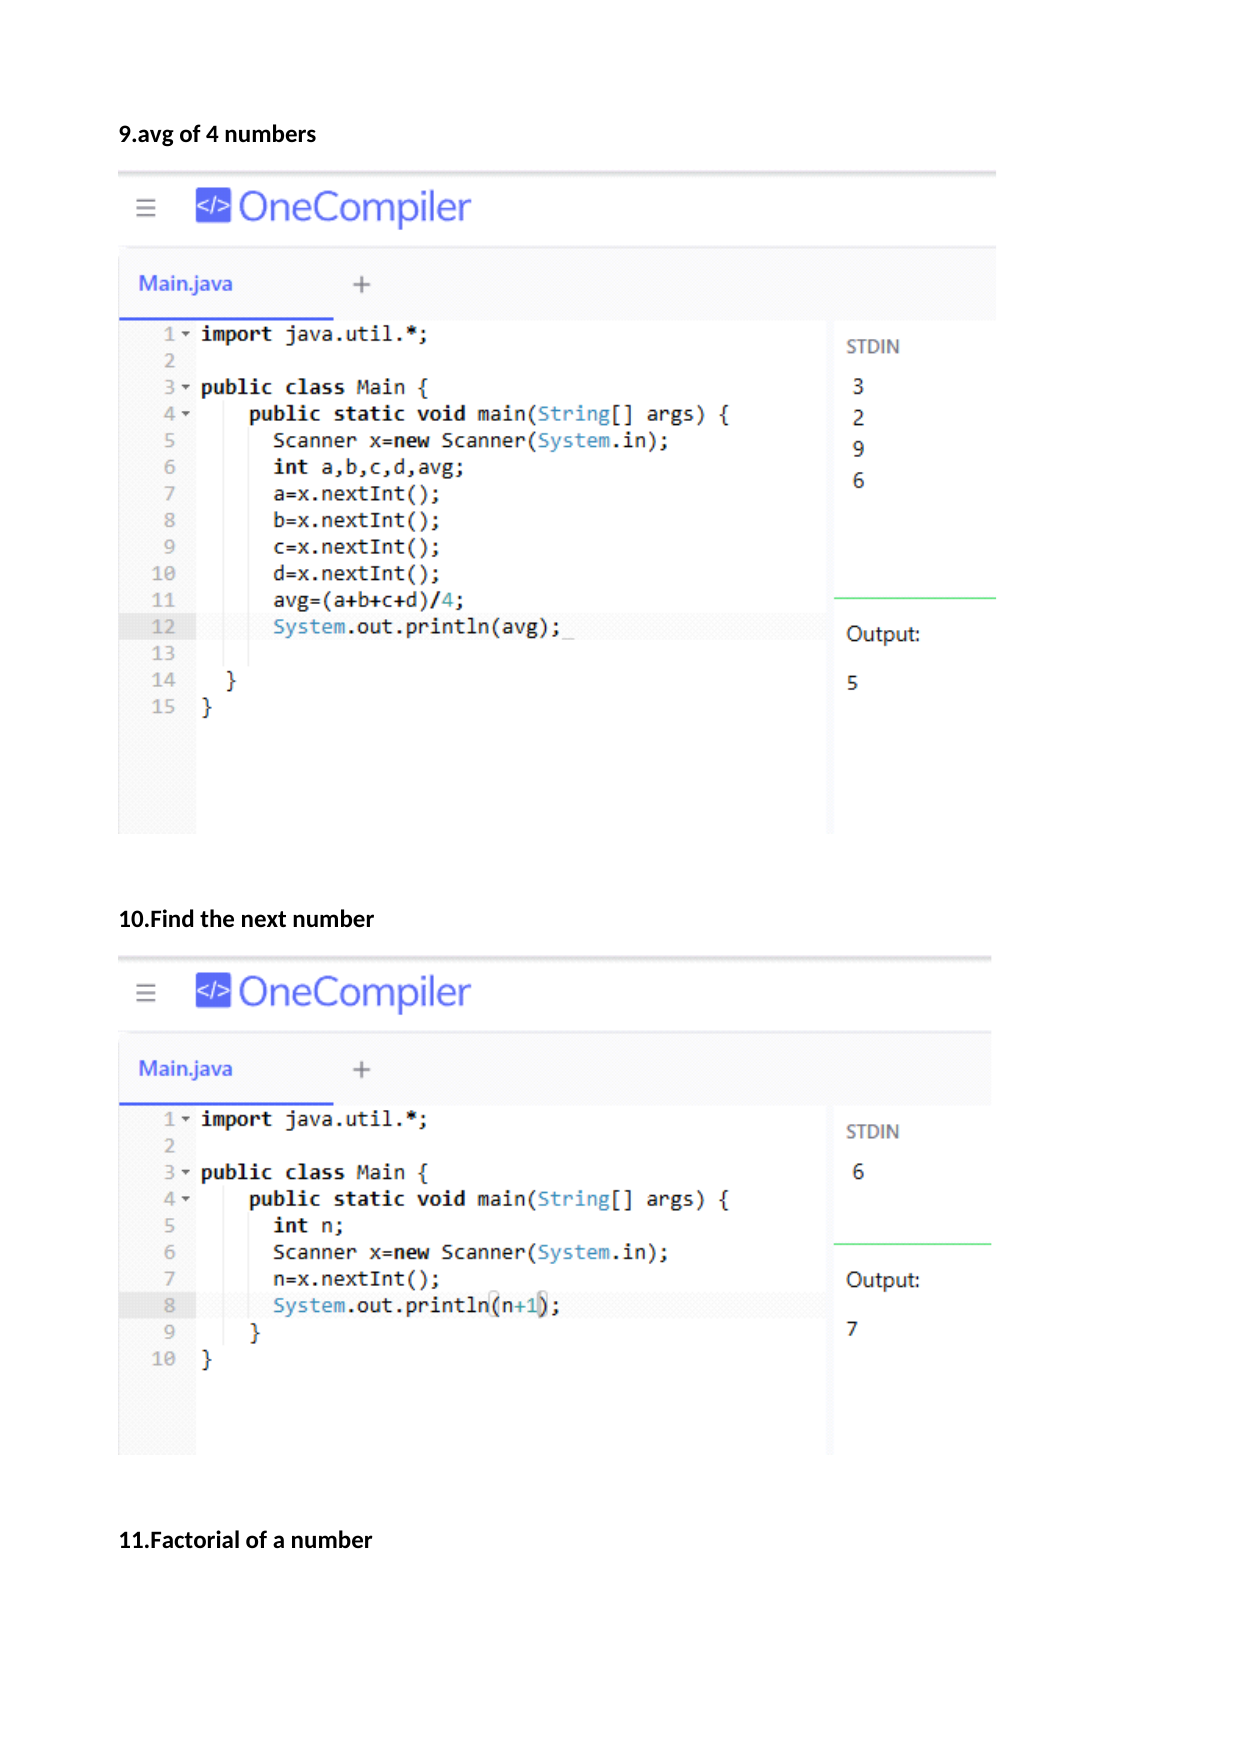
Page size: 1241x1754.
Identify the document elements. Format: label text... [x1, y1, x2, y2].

text 11.Factorial of a number [118, 1524, 1122, 1555]
text 10.Find the next number [118, 903, 1122, 934]
text 9.avg of 4 numbers [118, 118, 1122, 149]
